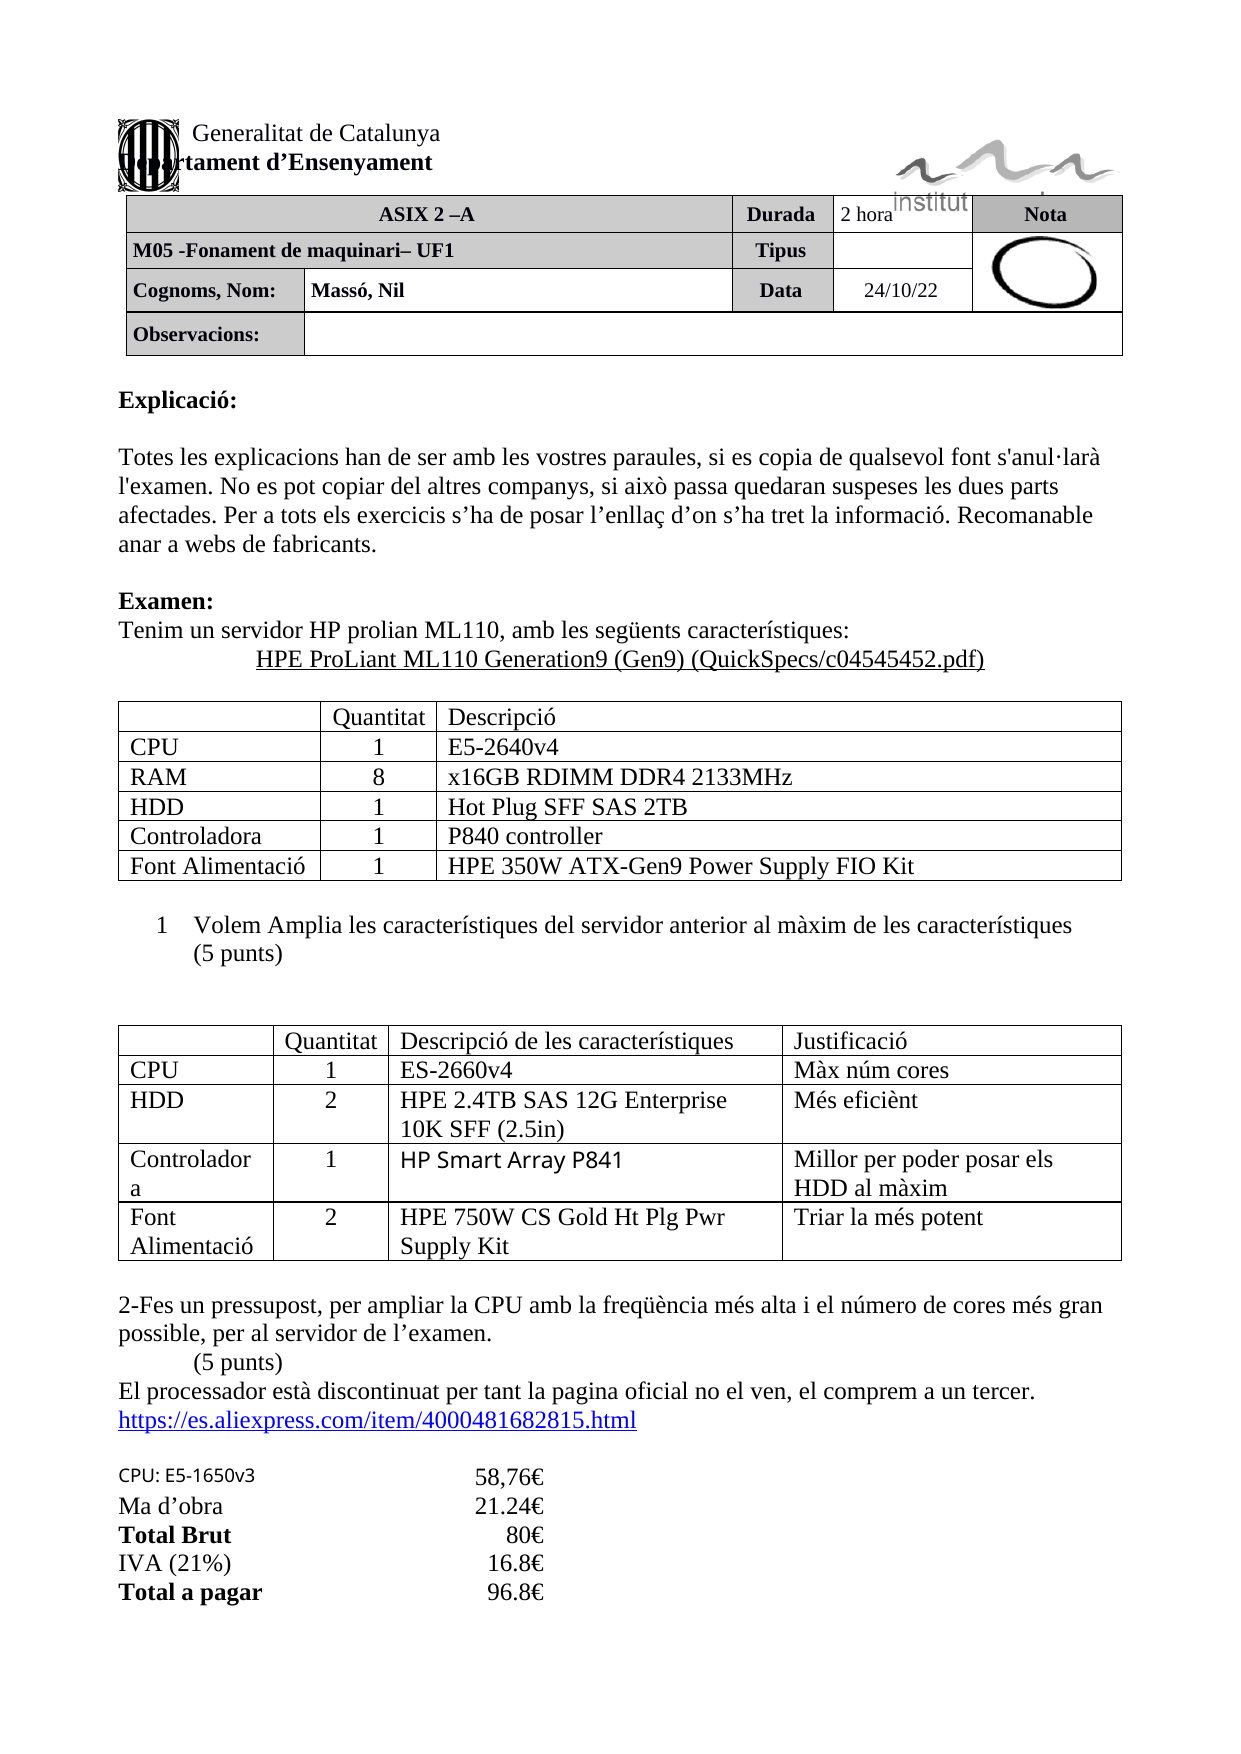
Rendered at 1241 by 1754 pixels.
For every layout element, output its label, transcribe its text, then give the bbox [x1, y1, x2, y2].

text https://es.aliexpress.com/item/4000481682815.html [118, 1405, 1122, 1433]
table_cell HPE 750W CS Gold Ht Plg Pwr Supply Kit [389, 1203, 782, 1260]
table_cell Total a pagar [118, 1577, 373, 1606]
table_cell CPU [119, 732, 320, 761]
table_cell Màx núm cores [783, 1056, 1121, 1084]
table_cell HDD [119, 1085, 273, 1143]
table_cell Total Brut [118, 1520, 373, 1548]
table_header Quantitat [321, 702, 436, 731]
picture [886, 196, 972, 217]
table_cell P840 controller [437, 821, 1121, 850]
list (5 punts) [193, 938, 1122, 967]
table_header Quantitat [274, 1026, 388, 1054]
table_cell Triar la més potent [783, 1203, 1121, 1260]
table_cell 1 [321, 732, 436, 761]
table_cell IVA (21%) [118, 1549, 373, 1577]
table_header [119, 702, 320, 731]
table_cell CPU [119, 1056, 273, 1084]
table_cell 2 [274, 1085, 388, 1143]
text Tenim un servidor HP prolian ML110, amb les següents característiques: [118, 615, 1122, 644]
list El processador està discontinuat per tant la pagina oficial no el ven, el comprem a un tercer. [118, 1376, 1122, 1405]
text 2-Fes un pressupost, per ampliar la CPU amb la freqüència més alta i el número de cores més gran possible, per al servidor de l’examen. [118, 1290, 1122, 1347]
table_cell Controladora [119, 821, 320, 850]
text Totes les explicacions han de ser amb les vostres paraules, si es copia de qualsevol font s'anul·larà l'examen. No es pot copiar del altres companys, si això passa quedaran suspeses les dues parts afectades. Per a tots els exercicis s’ha de posar l’enllaç d’on s’ha tret la informació. Recomanable anar a webs de fabricants. [118, 442, 1122, 557]
table_cell Més eficiènt [783, 1085, 1121, 1143]
text HPE ProLiant ML110 Generation9 (Gen9) (QuickSpecs/c04545452.pdf) [118, 644, 1122, 672]
table_cell Ma d’obra [118, 1491, 373, 1520]
table_cell 21.24€ [373, 1491, 543, 1520]
list Volem Amplia les característiques del servidor anterior al màxim de les característiques [156, 910, 1122, 938]
table_cell HPE 350W ATX-Gen9 Power Supply FIO Kit [437, 851, 1121, 880]
picture [991, 236, 1097, 309]
table_header Descripció de les característiques [389, 1026, 782, 1054]
table_cell Font Alimentació [119, 1203, 273, 1260]
picture [124, 155, 131, 169]
picture [886, 138, 1124, 217]
table_cell ES-2660v4 [389, 1056, 782, 1084]
table_header [119, 1026, 273, 1054]
table_cell 80€ [373, 1520, 543, 1548]
table_header CPU: E5-1650v3 [118, 1462, 373, 1491]
table_cell 1 [321, 851, 436, 880]
table_cell 2 [274, 1203, 388, 1260]
table_cell HDD [119, 792, 320, 820]
table_cell x16GB RDIMM DDR4 2133MHz [437, 762, 1121, 791]
table_cell 96.8€ [373, 1577, 543, 1606]
table_header Justificació [783, 1026, 1121, 1054]
table_cell 1 [274, 1056, 388, 1084]
table_cell Hot Plug SFF SAS 2TB [437, 792, 1121, 820]
text Explicació: [118, 385, 1122, 414]
picture [118, 119, 179, 192]
table_header 58,76€ [373, 1462, 543, 1491]
table_header Descripció [437, 702, 1121, 731]
list (5 punts) [193, 1347, 1122, 1376]
table_cell RAM [119, 762, 320, 791]
text Examen: [118, 586, 1122, 615]
table_cell HPE 2.4TB SAS 12G Enterprise 10K SFF (2.5in) [389, 1085, 782, 1143]
table_cell 1 [321, 821, 436, 850]
table_cell 1 [274, 1144, 388, 1201]
table_cell 1 [321, 792, 436, 820]
table_cell E5-2640v4 [437, 732, 1121, 761]
table_cell 8 [321, 762, 436, 791]
table_cell HP Smart Array P841 [389, 1144, 782, 1201]
table_cell 16.8€ [373, 1549, 543, 1577]
table_cell Font Alimentació [119, 851, 320, 880]
table_cell Controladora [119, 1144, 273, 1201]
table_cell Millor per poder posar els HDD al màxim [783, 1144, 1121, 1201]
